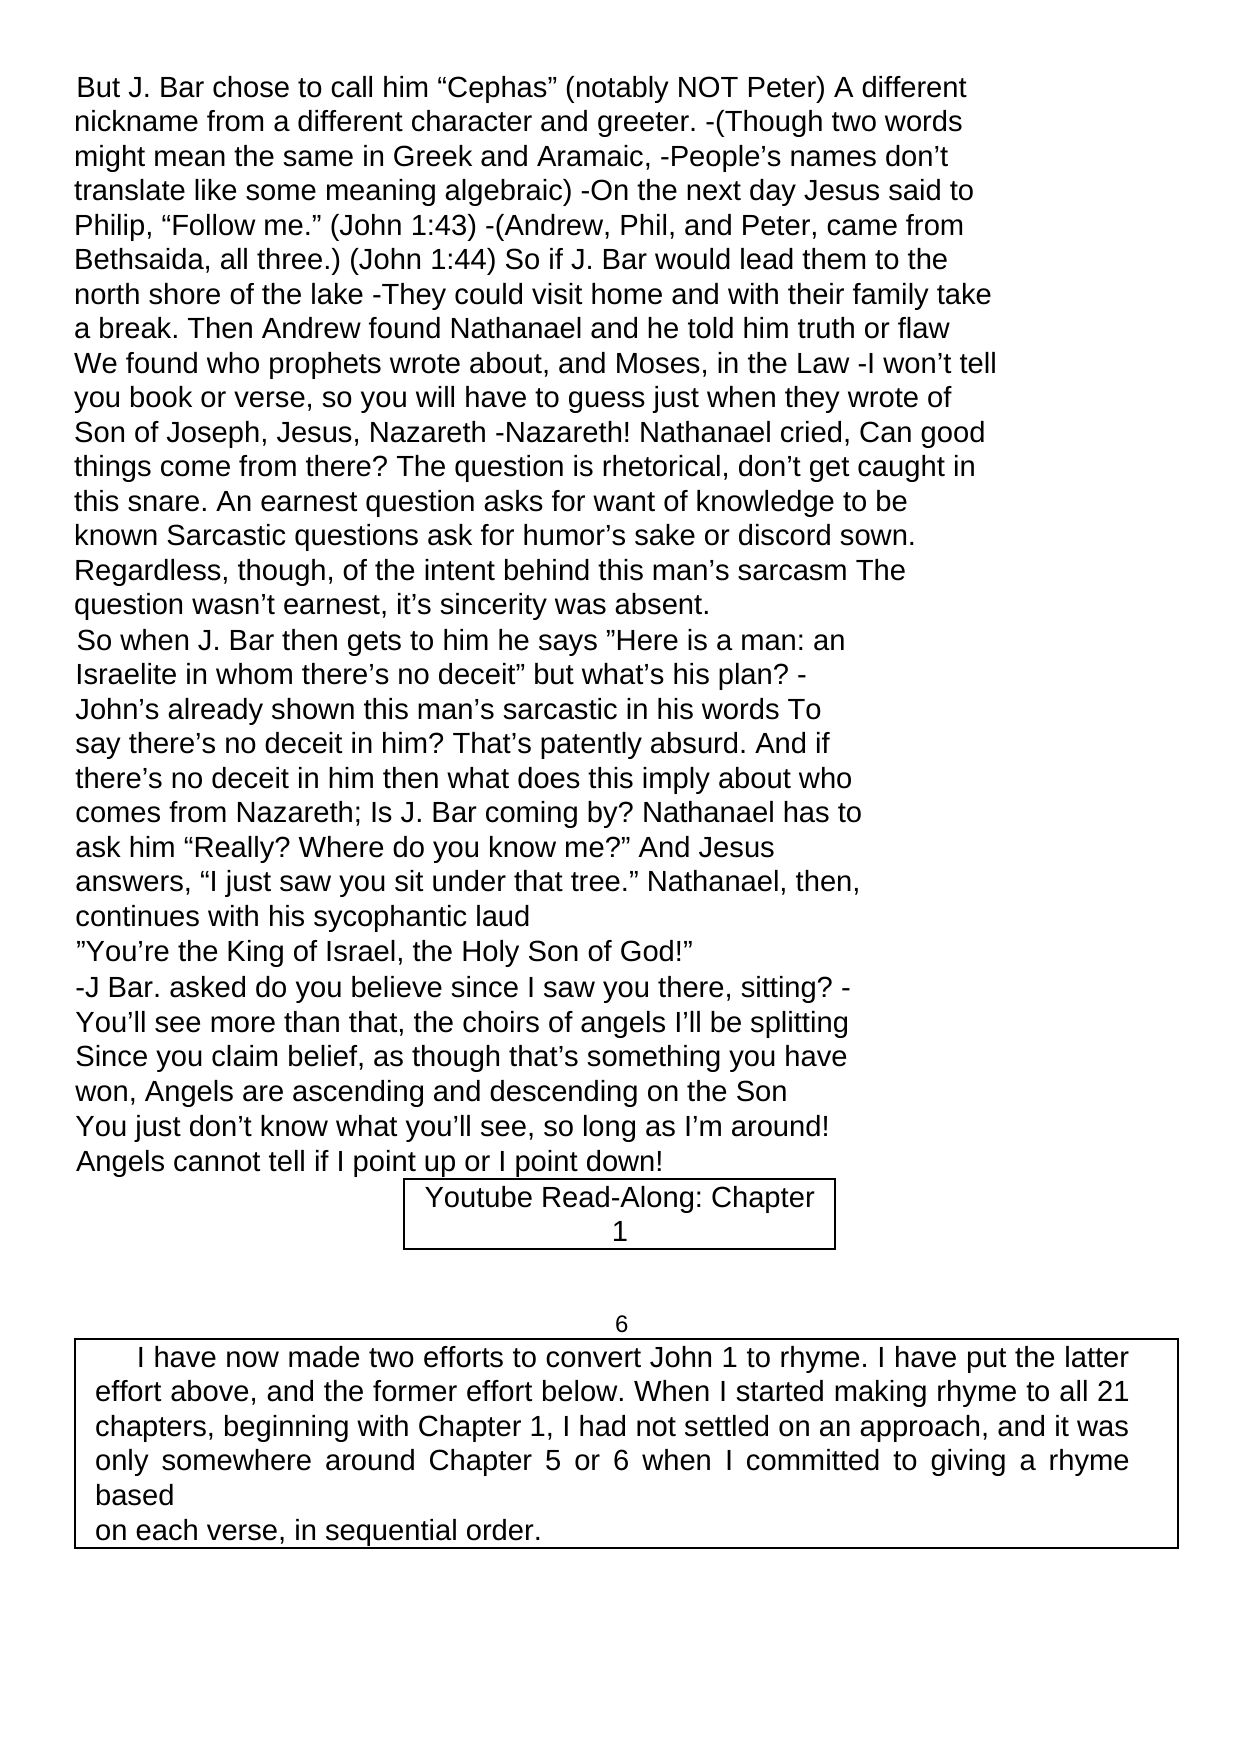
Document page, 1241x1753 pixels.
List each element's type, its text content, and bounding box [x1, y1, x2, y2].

table_header Youtube Read-Along: Chapter 1 [405, 1180, 834, 1247]
text -J Bar. asked do you believe since I saw you there, sitting? -You’ll see more than that, the choirs of angels I’ll be splitting Since you claim belief, as though that’s something you have won, Angels are ascending and descending on the Son [75, 970, 911, 1107]
text 6 [615, 1310, 1178, 1337]
text So when J. Bar then gets to him he says ”Here is a man: an Israelite in whom there’s no deceit” but what’s his plan? -John’s already shown this man’s sarcastic in his words To say there’s no deceit in him? That’s patently absurd. And if there’s no deceit in him then what does this imply about who comes from Nazareth; Is J. Bar coming by? Nathanael has to ask him “Really? Where do you know me?” And Jesus answers, “I just saw you sit under that tree.” Nathanael, then, continues with his sycophantic laud [75, 623, 868, 932]
text You just don’t know what you’ll see, so long as I’m around! Angels cannot tell if I point up or I point down! [75, 1109, 840, 1177]
table_header I have now made two efforts to convert John 1 to rhyme. I have put the latter effort above, and the former effort below. When I started making rhyme to all 21 chapters, beginning with Chapter 1, I had not settled on an approach, and it was only somewhere around Chapter 5 or 6 when I committed to giving a rhyme based on each verse, in sequential order. [76, 1340, 1177, 1547]
text But J. Bar chose to call him “Cephas” (notably NOT Peter) A different nickname from a different character and greeter. -(Though two words might mean the same in Greek and Aramaic, -People’s names don’t translate like some meaning algebraic) -On the next day Jesus said to Philip, “Follow me.” (John 1:43) -(Andrew, Phil, and Peter, came from Bethsaida, all three.) (John 1:44) So if J. Bar would lead them to the north shore of the lake -They could visit home and with their family take a break. Then Andrew found Nathanael and he told him truth or flaw We found who prophets wrote about, and Moses, in the Law -I won’t tell you book or verse, so you will have to guess just when they wrote of Son of Joseph, Jesus, Nazareth -Nazareth! Nathanael cried, Can good things come from there? The question is rhetorical, don’t get caught in this snare. An earnest question asks for want of knowledge to be known Sarcastic questions ask for humor’s sake or discord sown. Regardless, though, of the intent behind this man’s sarcasm The question wasn’t earnest, it’s sincerity was absent. [74, 70, 1000, 621]
text ”You’re the King of Israel, the Holy Son of God!” [76, 934, 1178, 968]
